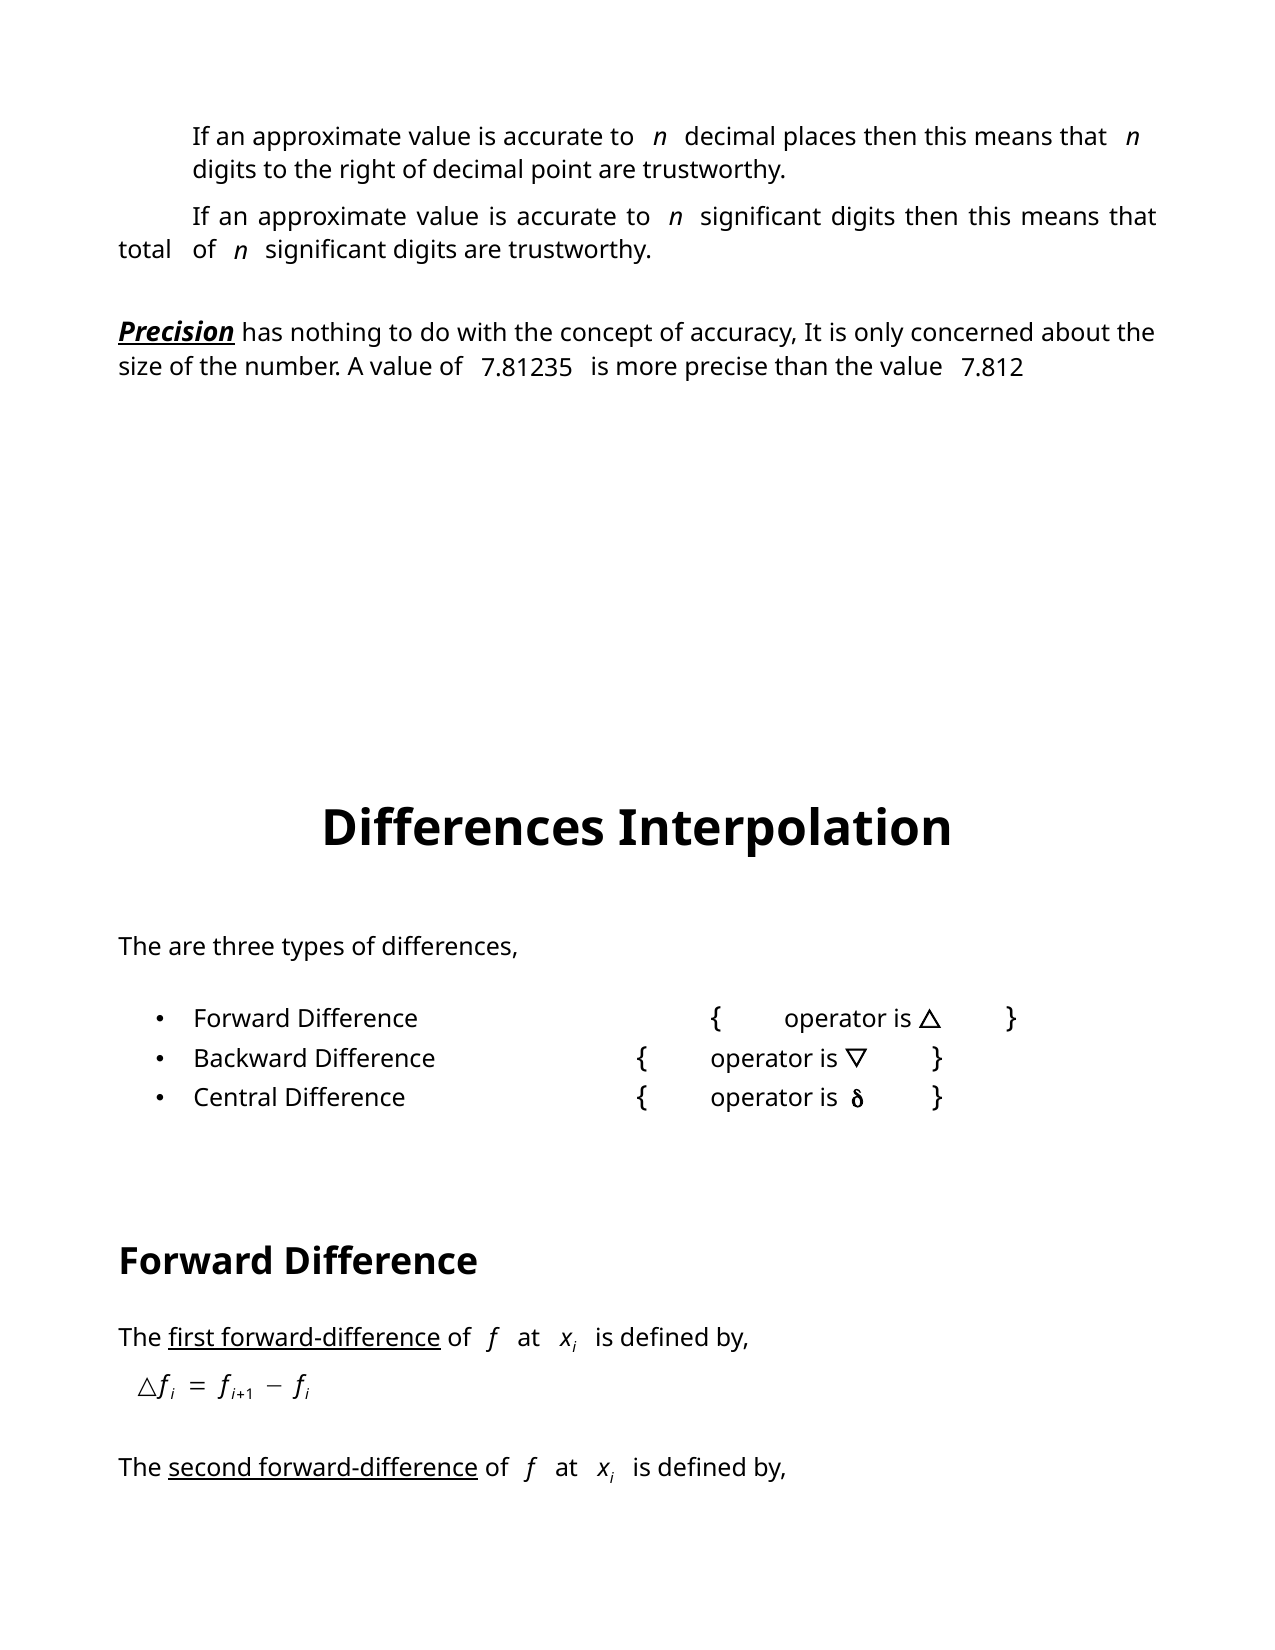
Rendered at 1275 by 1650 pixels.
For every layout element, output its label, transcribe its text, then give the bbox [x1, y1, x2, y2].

text The second forward-difference ofatis defined by, [118, 1450, 1157, 1487]
text The are three types of differences, [118, 928, 1157, 962]
text Precision has nothing to do with the concept of accuracy, It is only concerned about the size of the number. A value ofis more precise than the value [118, 312, 1157, 383]
list Forward Difference { operator is △ } [156, 996, 1157, 1036]
list Central Difference { operator is δ } [156, 1076, 1157, 1115]
text The first forward-difference ofatis defined by, [118, 1319, 1157, 1357]
text If an approximate value is accurate todecimal places then this means that digits to the right of decimal point are trustworthy. [118, 118, 1157, 186]
text If an approximate value is accurate tosignificant digits then this means that total ofsignificant digits are trustworthy. [118, 198, 1157, 266]
list Backward Difference { operator is ▽ } [156, 1036, 1157, 1076]
text Differences Interpolation [118, 792, 1157, 860]
text Forward Difference [118, 1234, 1157, 1285]
